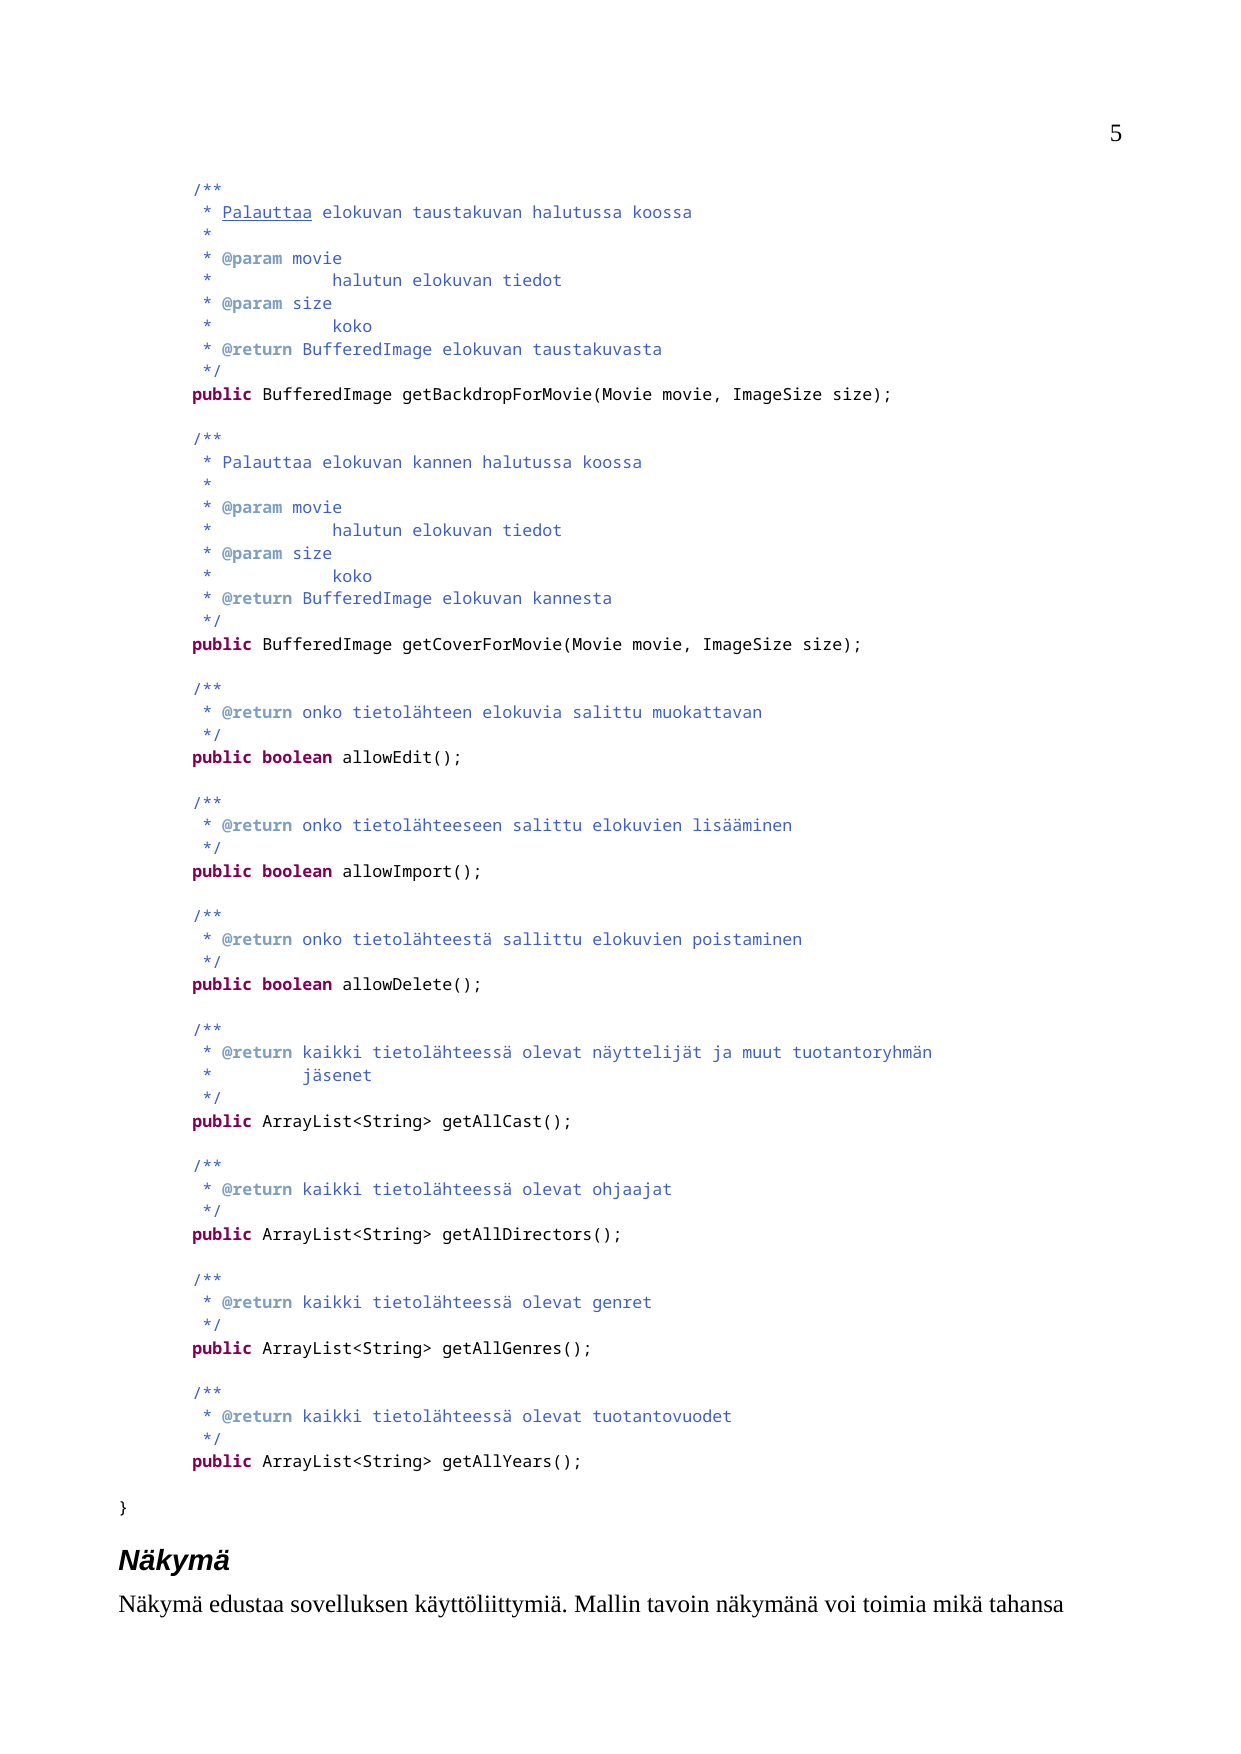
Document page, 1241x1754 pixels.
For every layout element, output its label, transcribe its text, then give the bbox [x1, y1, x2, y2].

text */ [118, 609, 1122, 632]
text /** [118, 1268, 1122, 1291]
text */ [118, 360, 1122, 382]
text * @return onko tietolähteen elokuvia salittu muokattavan [118, 700, 1122, 723]
text public ArrayList<String> getAllYears(); [118, 1450, 1122, 1472]
text public BufferedImage getCoverForMovie(Movie movie, ImageSize size); [118, 632, 1122, 655]
text * @return onko tietolähteestä sallittu elokuvien poistaminen [118, 927, 1122, 950]
text public boolean allowEdit(); [118, 746, 1122, 768]
text * @return kaikki tietolähteessä olevat näyttelijät ja muut tuotantoryhmän [118, 1041, 1122, 1064]
text */ [118, 723, 1122, 746]
text */ [118, 1427, 1122, 1450]
text */ [118, 1086, 1122, 1109]
text public ArrayList<String> getAllCast(); [118, 1109, 1122, 1132]
text */ [118, 1200, 1122, 1223]
text * @param movie [118, 496, 1122, 519]
text * @param size [118, 292, 1122, 314]
text /** [118, 1018, 1122, 1041]
text public ArrayList<String> getAllDirectors(); [118, 1223, 1122, 1245]
text * Palauttaa elokuvan taustakuvan halutussa koossa [118, 201, 1122, 223]
text /** [118, 791, 1122, 814]
text * @return onko tietolähteeseen salittu elokuvien lisääminen [118, 814, 1122, 837]
text /** [118, 178, 1122, 201]
text /** [118, 678, 1122, 700]
text * @return BufferedImage elokuvan taustakuvasta [118, 337, 1122, 360]
text /** [118, 1154, 1122, 1177]
text Näkymä edustaa sovelluksen käyttöliittymiä. Mallin tavoin näkymänä voi toimia mikä tahansa [118, 1589, 1122, 1618]
text public ArrayList<String> getAllGenres(); [118, 1336, 1122, 1359]
text * @param size [118, 541, 1122, 564]
subtitle Näkymä [118, 1543, 1122, 1576]
text * @return kaikki tietolähteessä olevat tuotantovuodet [118, 1404, 1122, 1427]
text * @return kaikki tietolähteessä olevat ohjaajat [118, 1177, 1122, 1200]
text /** [118, 905, 1122, 927]
text */ [118, 837, 1122, 859]
text /** [118, 428, 1122, 451]
text /** [118, 1382, 1122, 1404]
text * [118, 473, 1122, 496]
text * koko [118, 314, 1122, 337]
text * @return kaikki tietolähteessä olevat genret [118, 1291, 1122, 1313]
text * Palauttaa elokuvan kannen halutussa koossa [118, 451, 1122, 473]
text * jäsenet [118, 1064, 1122, 1086]
text */ [118, 950, 1122, 973]
text public BufferedImage getBackdropForMovie(Movie movie, ImageSize size); [118, 382, 1122, 405]
text public boolean allowImport(); [118, 859, 1122, 882]
text * @return BufferedImage elokuvan kannesta [118, 587, 1122, 609]
text * @param movie [118, 246, 1122, 269]
text } [118, 1495, 1122, 1518]
text * halutun elokuvan tiedot [118, 519, 1122, 541]
text * [118, 223, 1122, 246]
text * halutun elokuvan tiedot [118, 269, 1122, 292]
text public boolean allowDelete(); [118, 973, 1122, 996]
text */ [118, 1313, 1122, 1336]
text * koko [118, 564, 1122, 587]
